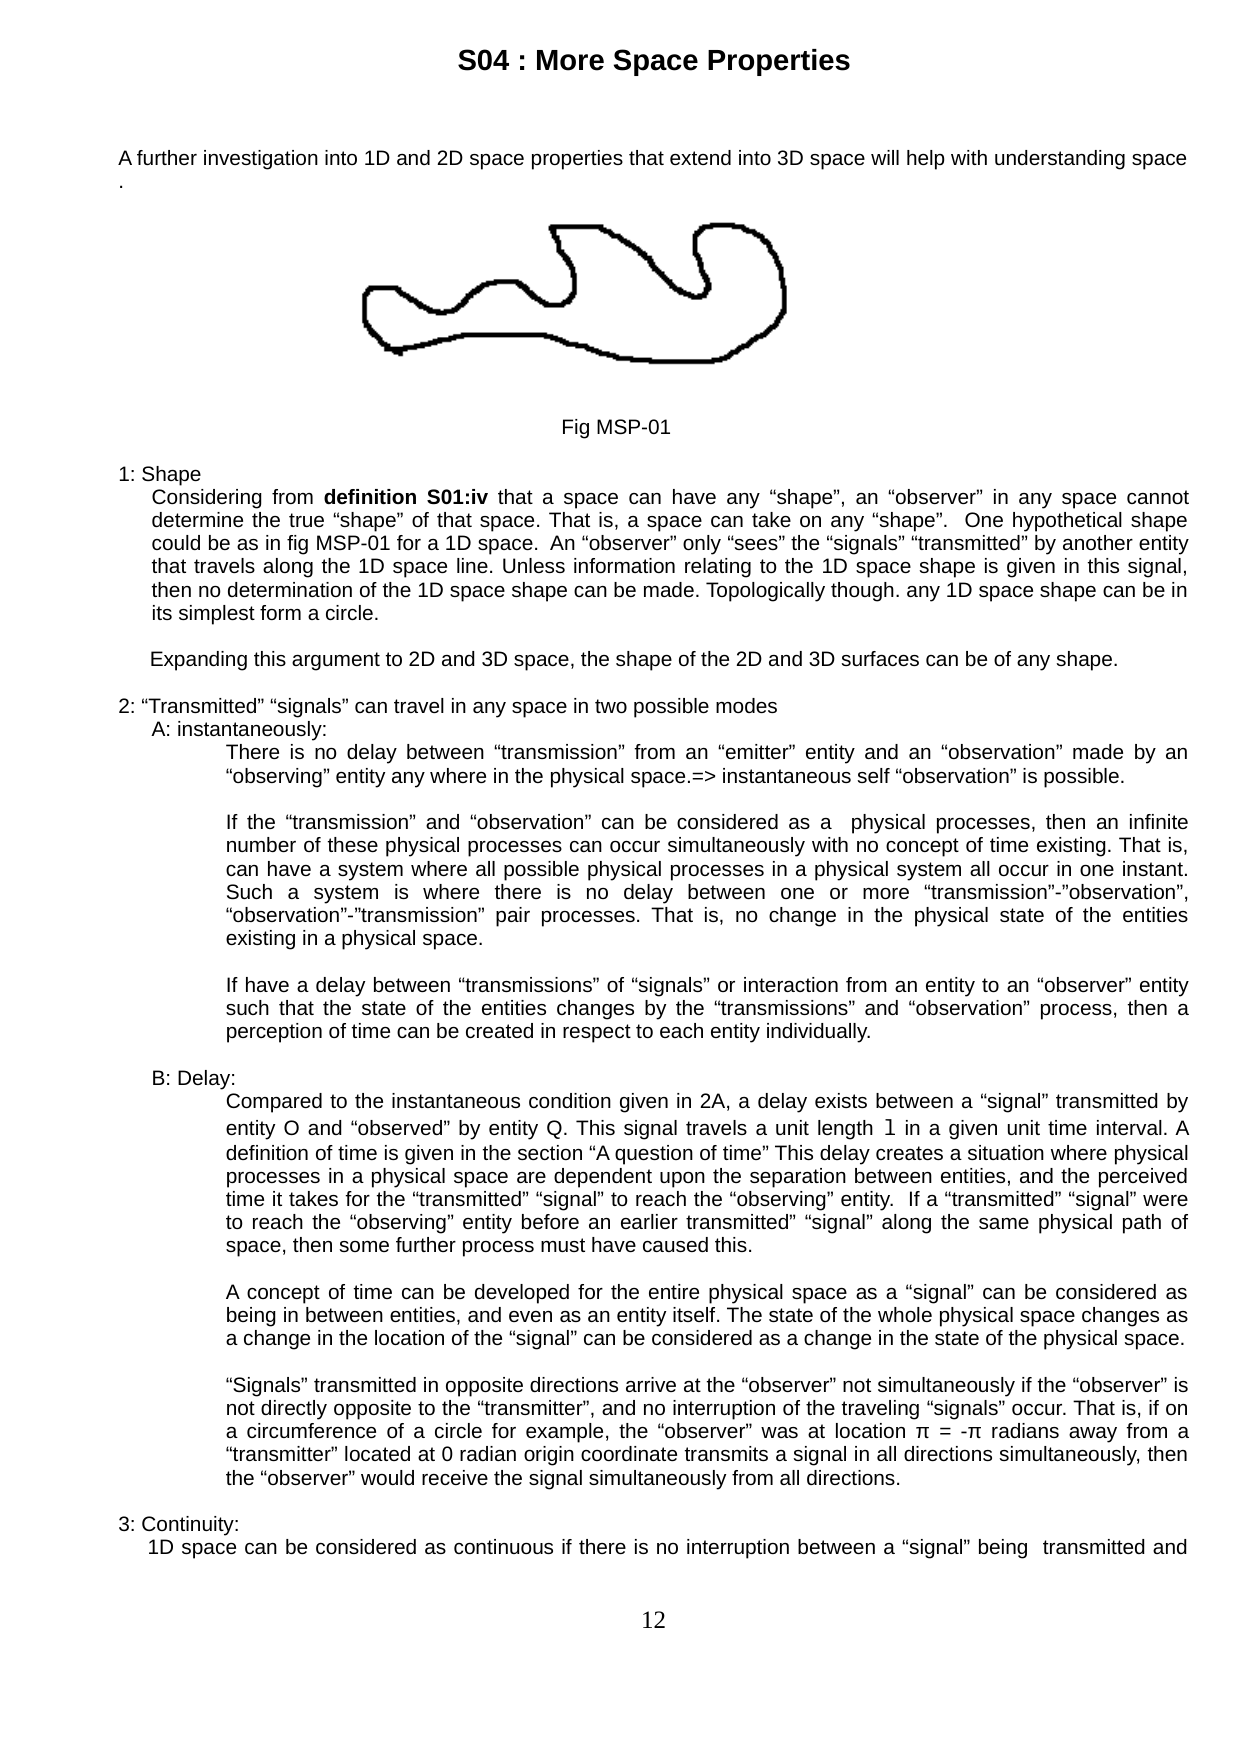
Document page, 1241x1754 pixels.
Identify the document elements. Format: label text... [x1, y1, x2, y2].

text If the “transmission” and “observation” can be considered as a physical processes, then an infinite number of these physical processes can occur simultaneously with no concept of time existing. That is, can have a system where all possible physical processes in a physical system all occur in one instant. Such a system is where there is no delay between one or more “transmission”-”observation”, “observation”-”transmission” pair processes. That is, no change in the physical state of the entities existing in a physical space. [118, 811, 1190, 950]
text 1: Shape [118, 462, 1190, 485]
text A: instantaneously: [118, 718, 1190, 741]
text B: Delay: [118, 1066, 1190, 1089]
text Expanding this argument to 2D and 3D space, the shape of the 2D and 3D surfaces can be of any shape. [149, 648, 1190, 671]
text A concept of time can be developed for the entire physical space as a “signal” can be considered as being in between entities, and even as an entity itself. The state of the whole physical space changes as a change in the location of the “signal” can be considered as a change in the state of the physical space. [118, 1280, 1190, 1350]
text There is no delay between “transmission” from an “emitter” entity and an “observation” made by an “observing” entity any where in the physical space.=> instantaneous self “observation” is possible. [118, 741, 1190, 787]
text If have a delay between “transmissions” of “signals” or interaction from an entity to an “observer” entity such that the state of the entities changes by the “transmissions” and “observation” process, then a perception of time can be created in respect to each entity individually. [118, 973, 1190, 1043]
text 1D space can be considered as continuous if there is no interruption between a “signal” being transmitted and [40, 1536, 1190, 1559]
text 3: Continuity: [118, 1513, 1190, 1536]
text “Signals” transmitted in opposite directions arrive at the “observer” not simultaneously if the “observer” is not directly opposite to the “transmitter”, and no interruption of the traveling “signals” occur. That is, if on a circumference of a circle for example, the “observer” was at location π = -π radians away from a “transmitter” located at 0 radian origin coordinate transmits a signal in all directions simultaneously, then the “observer” would receive the signal simultaneously from all directions. [118, 1373, 1190, 1489]
text 2: “Transmitted” “signals” can travel in any space in two possible modes [118, 694, 1190, 718]
text Compared to the instantaneous condition given in 2A, a delay exists between a “signal” transmitted by entity O and “observed” by entity Q. This signal travels a unit length l in a given unit time interval. A definition of time is given in the section “A question of time” This delay creates a situation where physical processes in a physical space are dependent upon the separation between entities, and the perceived time it takes for the “transmitted” “signal” to reach the “observing” entity. If a “transmitted” “signal” were to reach the “observing” entity before an earlier transmitted” “signal” along the same physical path of space, then some further process must have caused this. [118, 1089, 1190, 1257]
text A further investigation into 1D and 2D space properties that extend into 3D space will help with understanding space . [118, 146, 1190, 193]
text Fig MSP-01 [118, 193, 1190, 439]
text S04 : More Space Properties [118, 44, 1190, 76]
picture [339, 198, 823, 416]
text Considering from definition S01:iv that a space can have any “shape”, an “observer” in any space cannot determine the true “shape” of that space. That is, a space can take on any “shape”. One hypothetical shape could be as in fig MSP-01 for a 1D space. An “observer” only “sees” the “signals” “transmitted” by another entity that travels along the 1D space line. Unless information relating to the 1D space shape is given in this signal, then no determination of the 1D space shape can be made. Topologically though. any 1D space shape can be in its simplest form a circle. [118, 485, 1190, 625]
